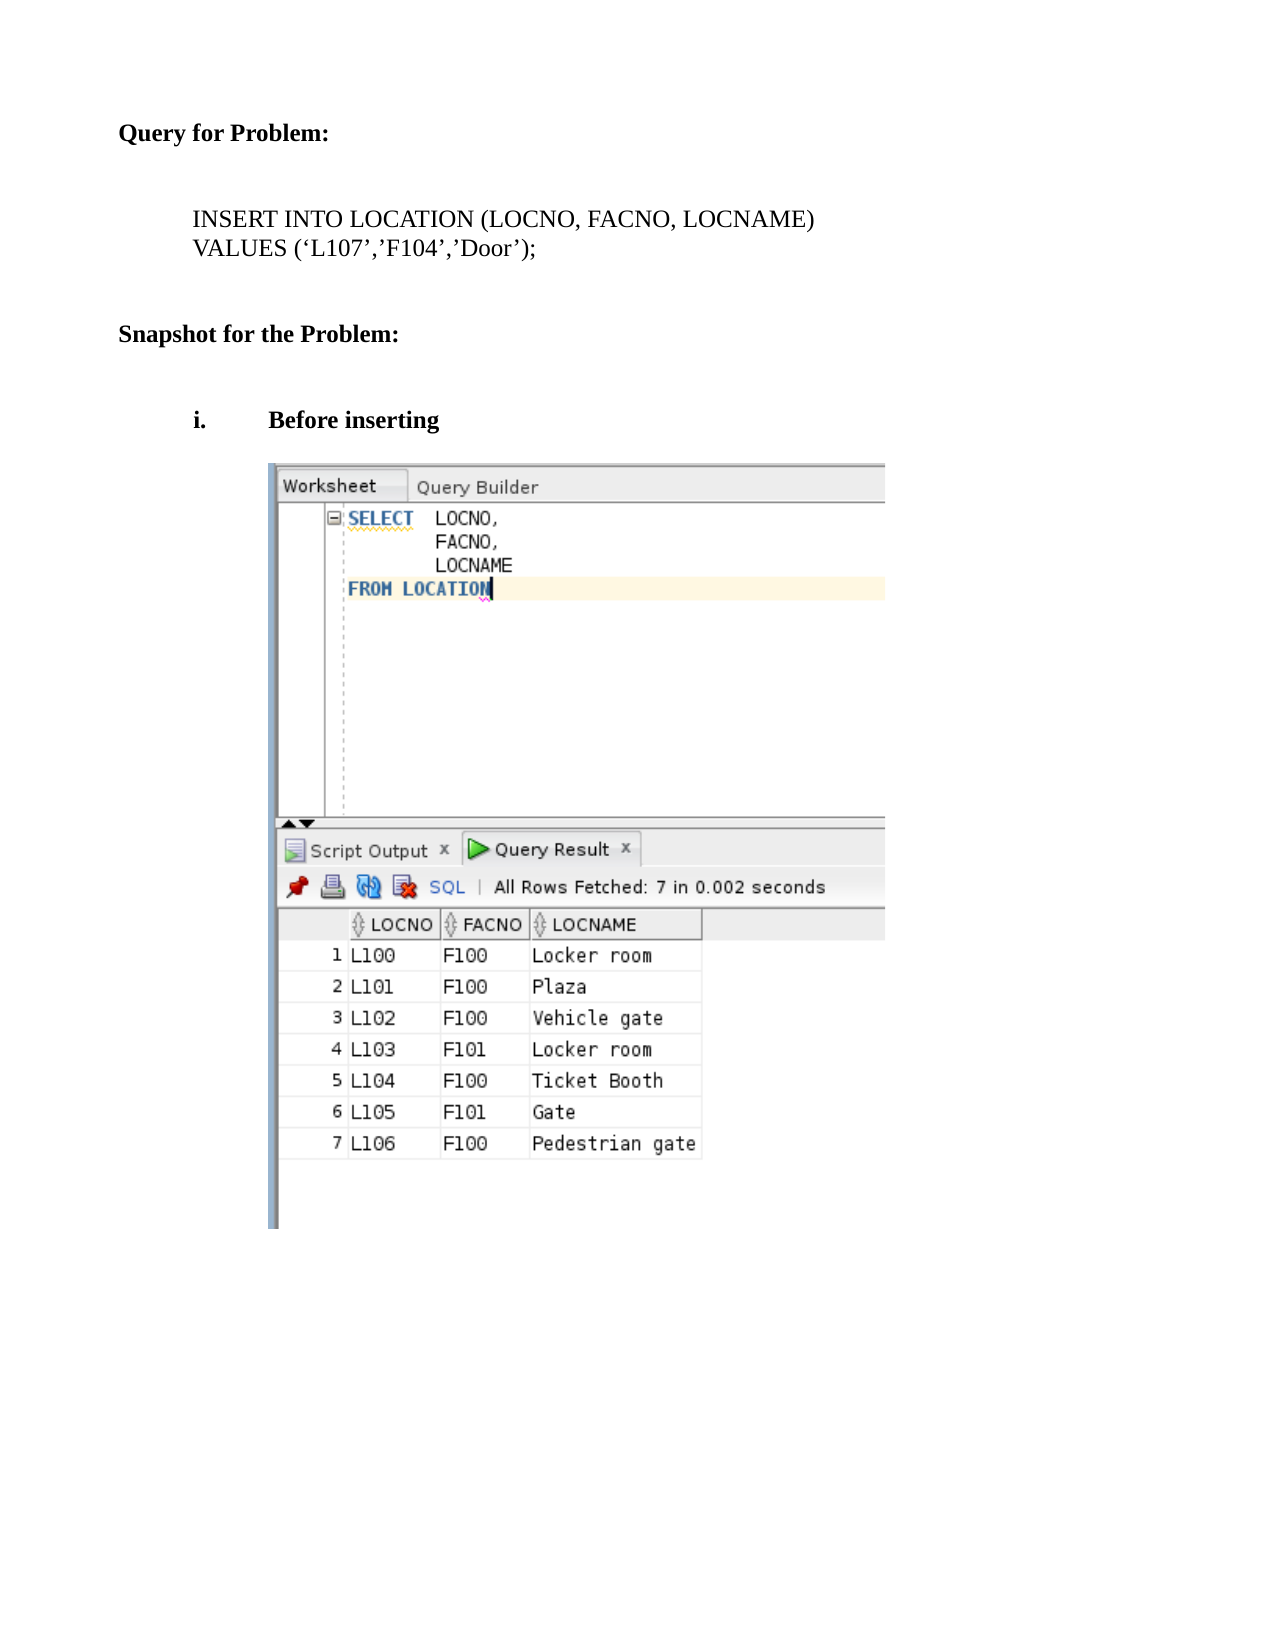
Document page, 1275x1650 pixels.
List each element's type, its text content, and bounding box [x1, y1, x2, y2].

list Before inserting [193, 406, 1157, 434]
text VALUES (‘L107’,’F104’,’Door’); [118, 233, 1157, 262]
text Snapshot for the Problem: [118, 319, 1157, 348]
picture [268, 463, 886, 1229]
text Query for Problem: [118, 118, 1157, 147]
text INSERT INTO LOCATION (LOCNO, FACNO, LOCNAME) [118, 204, 1157, 233]
